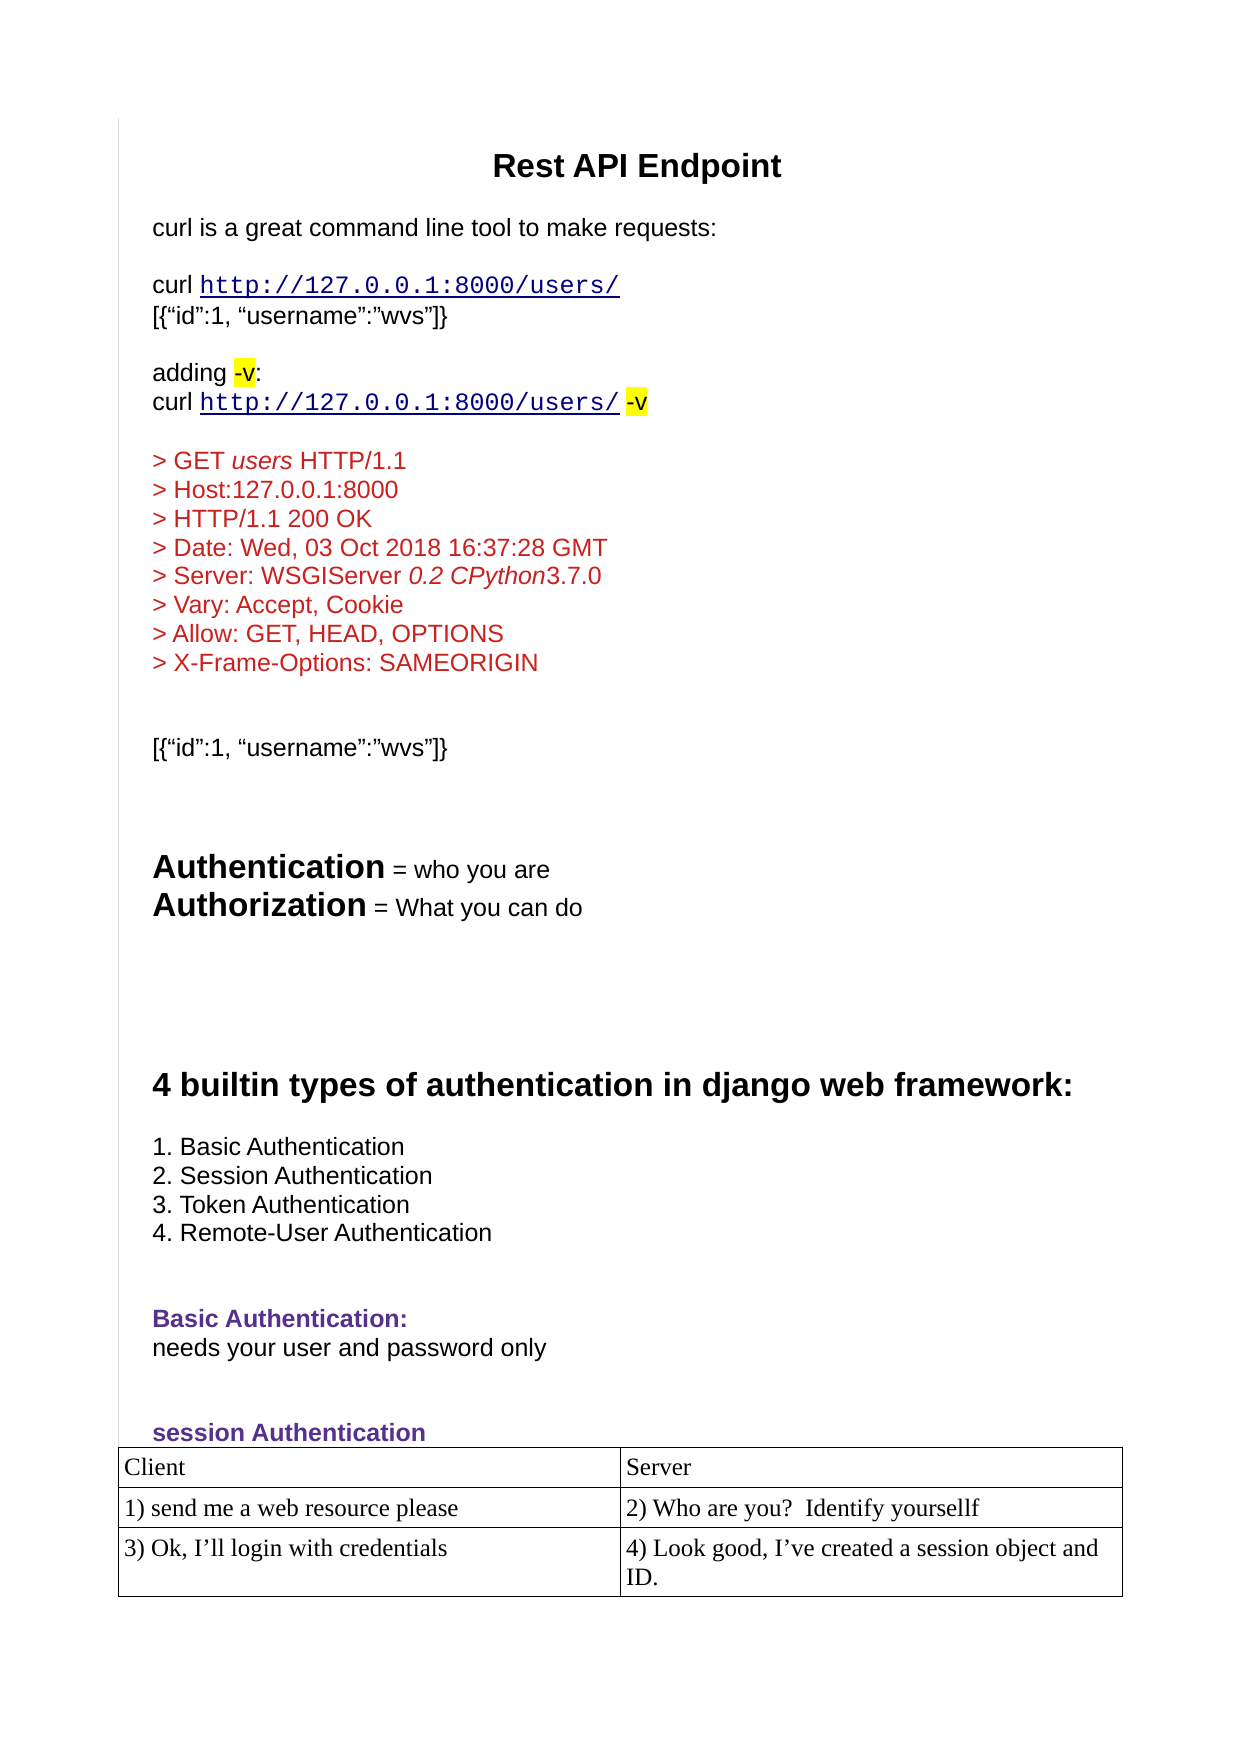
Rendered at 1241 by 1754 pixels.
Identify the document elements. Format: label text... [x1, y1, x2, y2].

text 4. Remote-User Authentication [119, 1218, 1122, 1247]
text curl http://127.0.0.1:8000/users/ -v [119, 387, 1122, 418]
text 3. Token Authentication [119, 1189, 1122, 1218]
table_cell 4) Look good, I’ve created a session object and ID. [621, 1528, 1122, 1596]
text Basic Authentication: [119, 1304, 1122, 1332]
text Authorization = What you can do [119, 885, 1122, 924]
text [{“id”:1, “username”:”wvs”]} [119, 301, 1122, 330]
table_header Client [119, 1448, 620, 1487]
text > Vary: Accept, Cookie [119, 590, 1122, 619]
text needs your user and password only [119, 1332, 1122, 1361]
text 4 builtin types of authentication in django web framework: [119, 1065, 1122, 1104]
text > X-Frame-Options: SAMEORIGIN [119, 648, 1122, 676]
text > Date: Wed, 03 Oct 2018 16:37:28 GMT [119, 533, 1122, 561]
text Authentication = who you are [119, 847, 1122, 885]
text Rest API Endpoint [119, 146, 1122, 185]
text adding -v: [119, 358, 1122, 387]
text session Authentication [119, 1418, 1122, 1447]
table_cell 2) Who are you? Identify yoursellf [621, 1488, 1122, 1527]
text > HTTP/1.1 200 OK [119, 504, 1122, 533]
table_header Server [621, 1448, 1122, 1487]
text 2. Session Authentication [119, 1161, 1122, 1189]
table_cell 3) Ok, I’ll login with credentials [119, 1528, 620, 1596]
text > GET users HTTP/1.1 [119, 446, 1122, 475]
text > Server: WSGIServer 0.2 CPython3.7.0 [119, 561, 1122, 590]
table_cell 1) send me a web resource please [119, 1488, 620, 1527]
text [{“id”:1, “username”:”wvs”]} [119, 733, 1122, 762]
text curl is a great command line tool to make requests: [119, 213, 1122, 242]
text > Allow: GET, HEAD, OPTIONS [119, 619, 1122, 648]
text 1. Basic Authentication [119, 1132, 1122, 1161]
text curl http://127.0.0.1:8000/users/ [119, 270, 1122, 301]
text > Host:127.0.0.1:8000 [119, 475, 1122, 504]
